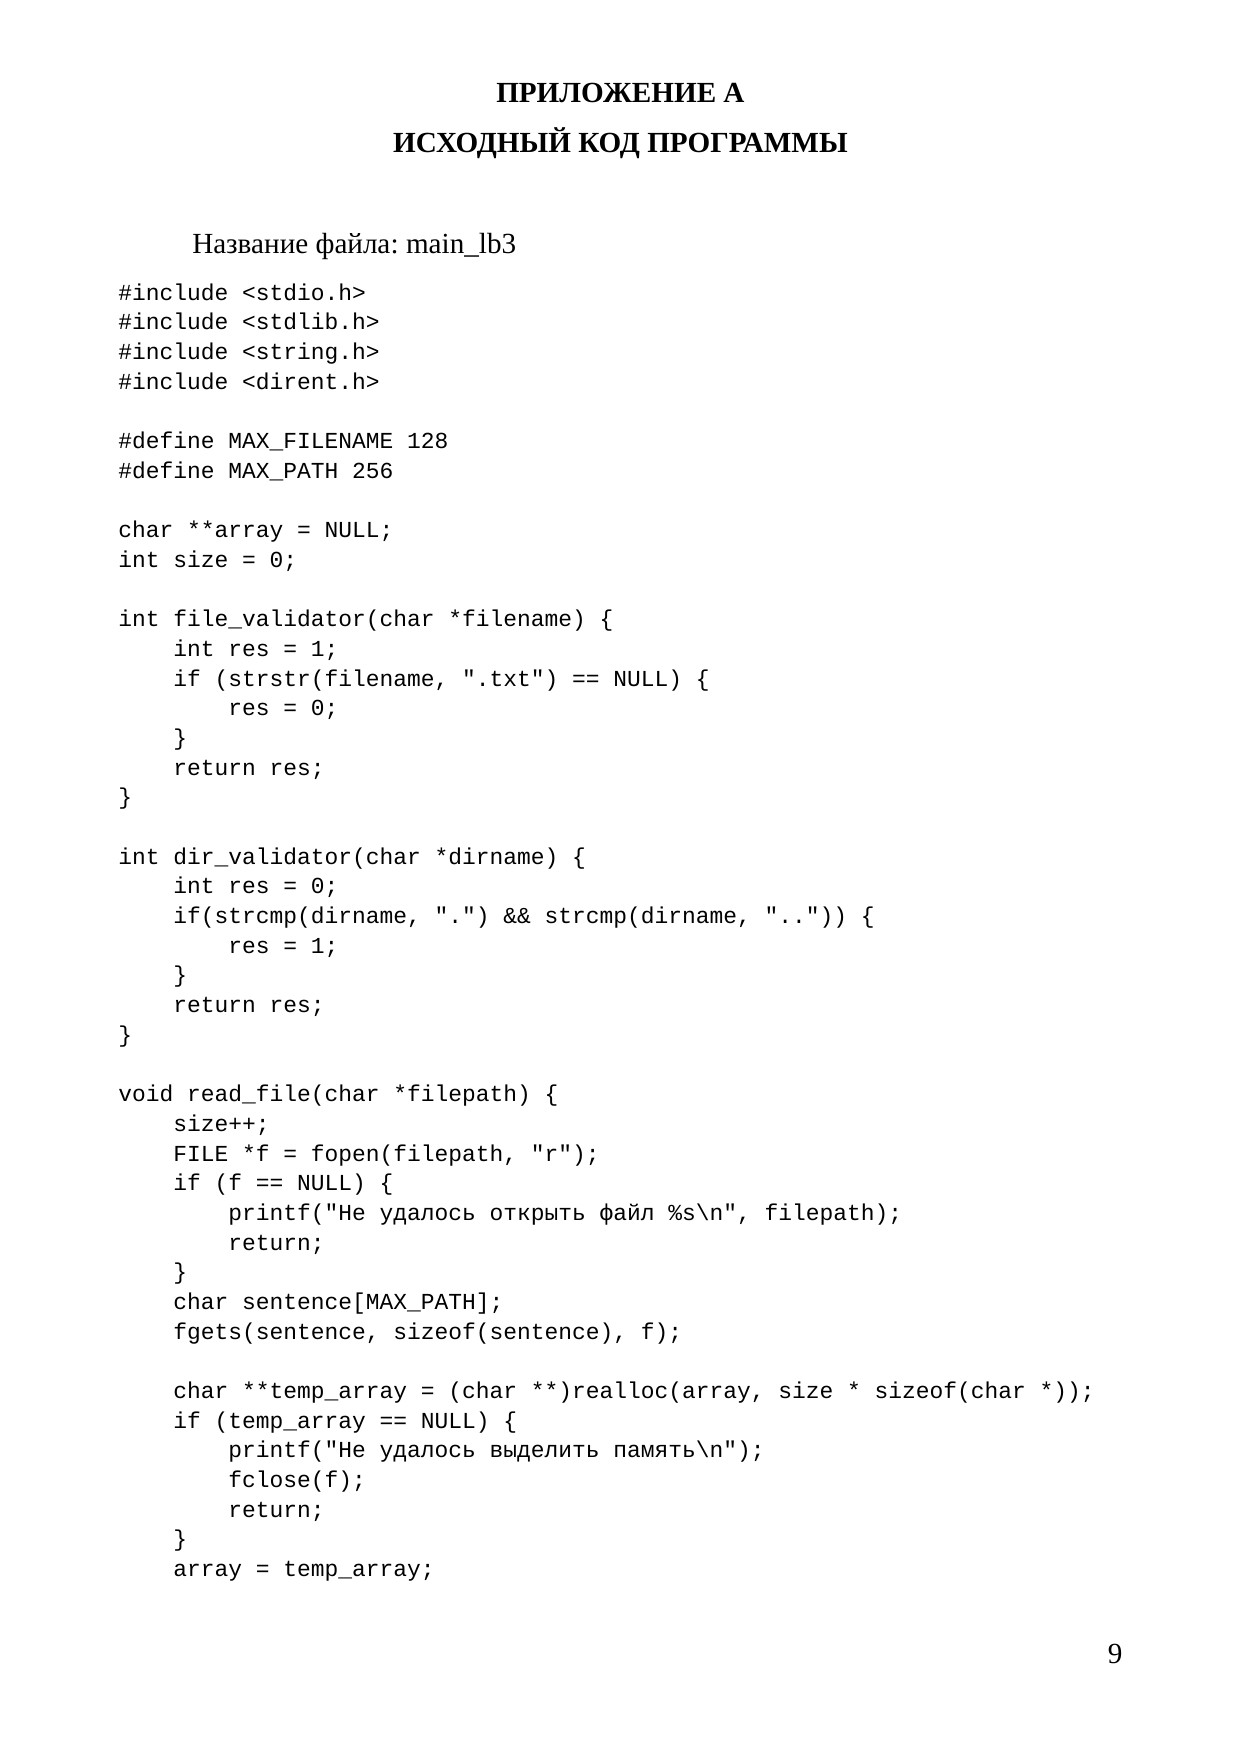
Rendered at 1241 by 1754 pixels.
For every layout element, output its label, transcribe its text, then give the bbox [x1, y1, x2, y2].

text Название файла: main_lb3 [118, 226, 1122, 259]
text #include <dirent.h> [118, 365, 1122, 395]
text if (strstr(filename, ".txt") == NULL) { [118, 662, 1122, 692]
text res = 1; [118, 929, 1122, 959]
text int file_validator(char *filename) { [118, 603, 1122, 632]
text #define MAX_PATH 256 [118, 454, 1122, 484]
text if (temp_array == NULL) { [118, 1404, 1122, 1434]
text } [118, 722, 1122, 751]
text } [118, 959, 1122, 989]
text return res; [118, 989, 1122, 1018]
text printf("Не удалось открыть файл %s\n", filepath); [118, 1197, 1122, 1226]
text char **array = NULL; [118, 514, 1122, 543]
text void read_file(char *filepath) { [118, 1078, 1122, 1107]
text printf("Не удалось выделить память\n"); [118, 1434, 1122, 1464]
text #define MAX_FILENAME 128 [118, 425, 1122, 454]
text if (f == NULL) { [118, 1167, 1122, 1197]
text int dir_validator(char *dirname) { [118, 840, 1122, 870]
text size++; [118, 1107, 1122, 1137]
text } [118, 1018, 1122, 1048]
text if(strcmp(dirname, ".") && strcmp(dirname, "..")) { [118, 900, 1122, 929]
text return res; [118, 751, 1122, 781]
text int size = 0; [118, 543, 1122, 573]
text #include <stdlib.h> [118, 306, 1122, 336]
text array = temp_array; [118, 1553, 1122, 1582]
text fclose(f); [118, 1464, 1122, 1493]
text char **temp_array = (char **)realloc(array, size * sizeof(char *)); [118, 1375, 1122, 1404]
text int res = 0; [118, 870, 1122, 900]
text #include <string.h> [118, 336, 1122, 365]
text FILE *f = fopen(filepath, "r"); [118, 1137, 1122, 1167]
text int res = 1; [118, 632, 1122, 662]
text return; [118, 1226, 1122, 1256]
subtitle Приложение А Исходный код программы [118, 75, 1122, 159]
text return; [118, 1493, 1122, 1523]
text fgets(sentence, sizeof(sentence), f); [118, 1315, 1122, 1345]
text #include <stdio.h> [118, 276, 1122, 306]
text } [118, 1523, 1122, 1553]
text } [118, 1256, 1122, 1286]
text res = 0; [118, 692, 1122, 722]
text char sentence[MAX_PATH]; [118, 1286, 1122, 1315]
text } [118, 781, 1122, 811]
